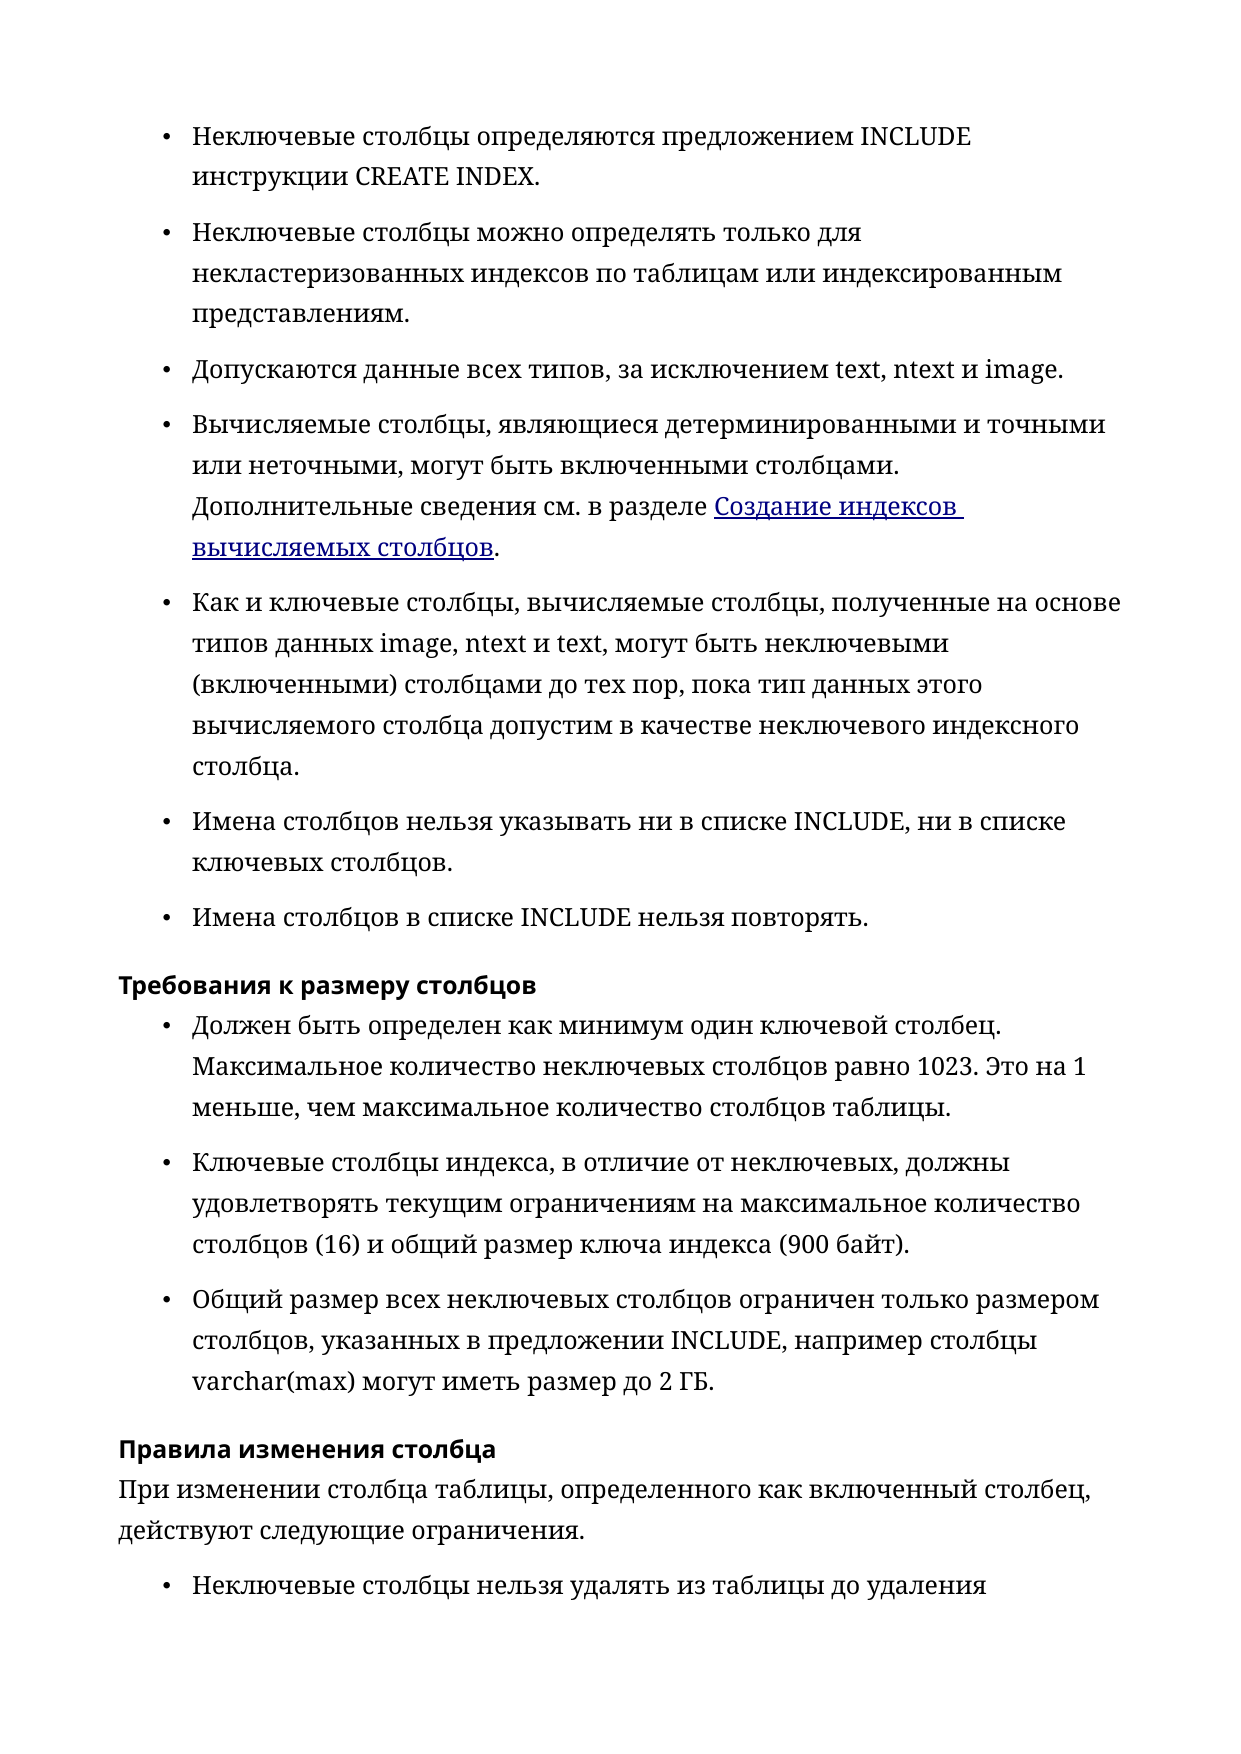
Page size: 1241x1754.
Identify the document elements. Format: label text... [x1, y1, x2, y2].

list Допускаются данные всех типов, за исключением text, ntext и image. [162, 351, 1122, 386]
text При изменении столбца таблицы, определенного как включенный столбец, действуют следующие ограничения. [118, 1471, 1122, 1546]
list Неключевые столбцы можно определять только для некластеризованных индексов по таблицам или индексированным представлениям. [162, 214, 1122, 330]
list Общий размер всех неключевых столбцов ограничен только размером столбцов, указанных в предложении INCLUDE, например столбцы varchar(max) могут иметь размер до 2 ГБ. [162, 1282, 1122, 1398]
list Имена столбцов в списке INCLUDE нельзя повторять. [162, 900, 1122, 934]
list Вычисляемые столбцы, являющиеся детерминированными и точными или неточными, могут быть включенными столбцами. Дополнительные сведения см. в разделе Создание индексов вычисляемых столбцов. [162, 407, 1122, 563]
subtitle Требования к размеру столбцов [118, 968, 1122, 1001]
list Имена столбцов нельзя указывать ни в списке INCLUDE, ни в списке ключевых столбцов. [162, 803, 1122, 878]
list Должен быть определен как минимум один ключевой столбец. Максимальное количество неключевых столбцов равно 1023. Это на 1 меньше, чем максимальное количество столбцов таблицы. [162, 1008, 1122, 1123]
list Ключевые столбцы индекса, в отличие от неключевых, должны удовлетворять текущим ограничениям на максимальное количество столбцов (16) и общий размер ключа индекса (900 байт). [162, 1145, 1122, 1261]
list Неключевые столбцы нельзя удалять из таблицы до удаления [162, 1568, 1122, 1602]
subtitle Правила изменения столбца [118, 1431, 1122, 1465]
list Как и ключевые столбцы, вычисляемые столбцы, полученные на основе типов данных image, ntext и text, могут быть неключевыми (включенными) столбцами до тех пор, пока тип данных этого вычисляемого столбца допустим в качестве неключевого индексного столбца. [162, 585, 1122, 782]
list Неключевые столбцы определяются предложением INCLUDE инструкции CREATE INDEX. [162, 118, 1122, 193]
